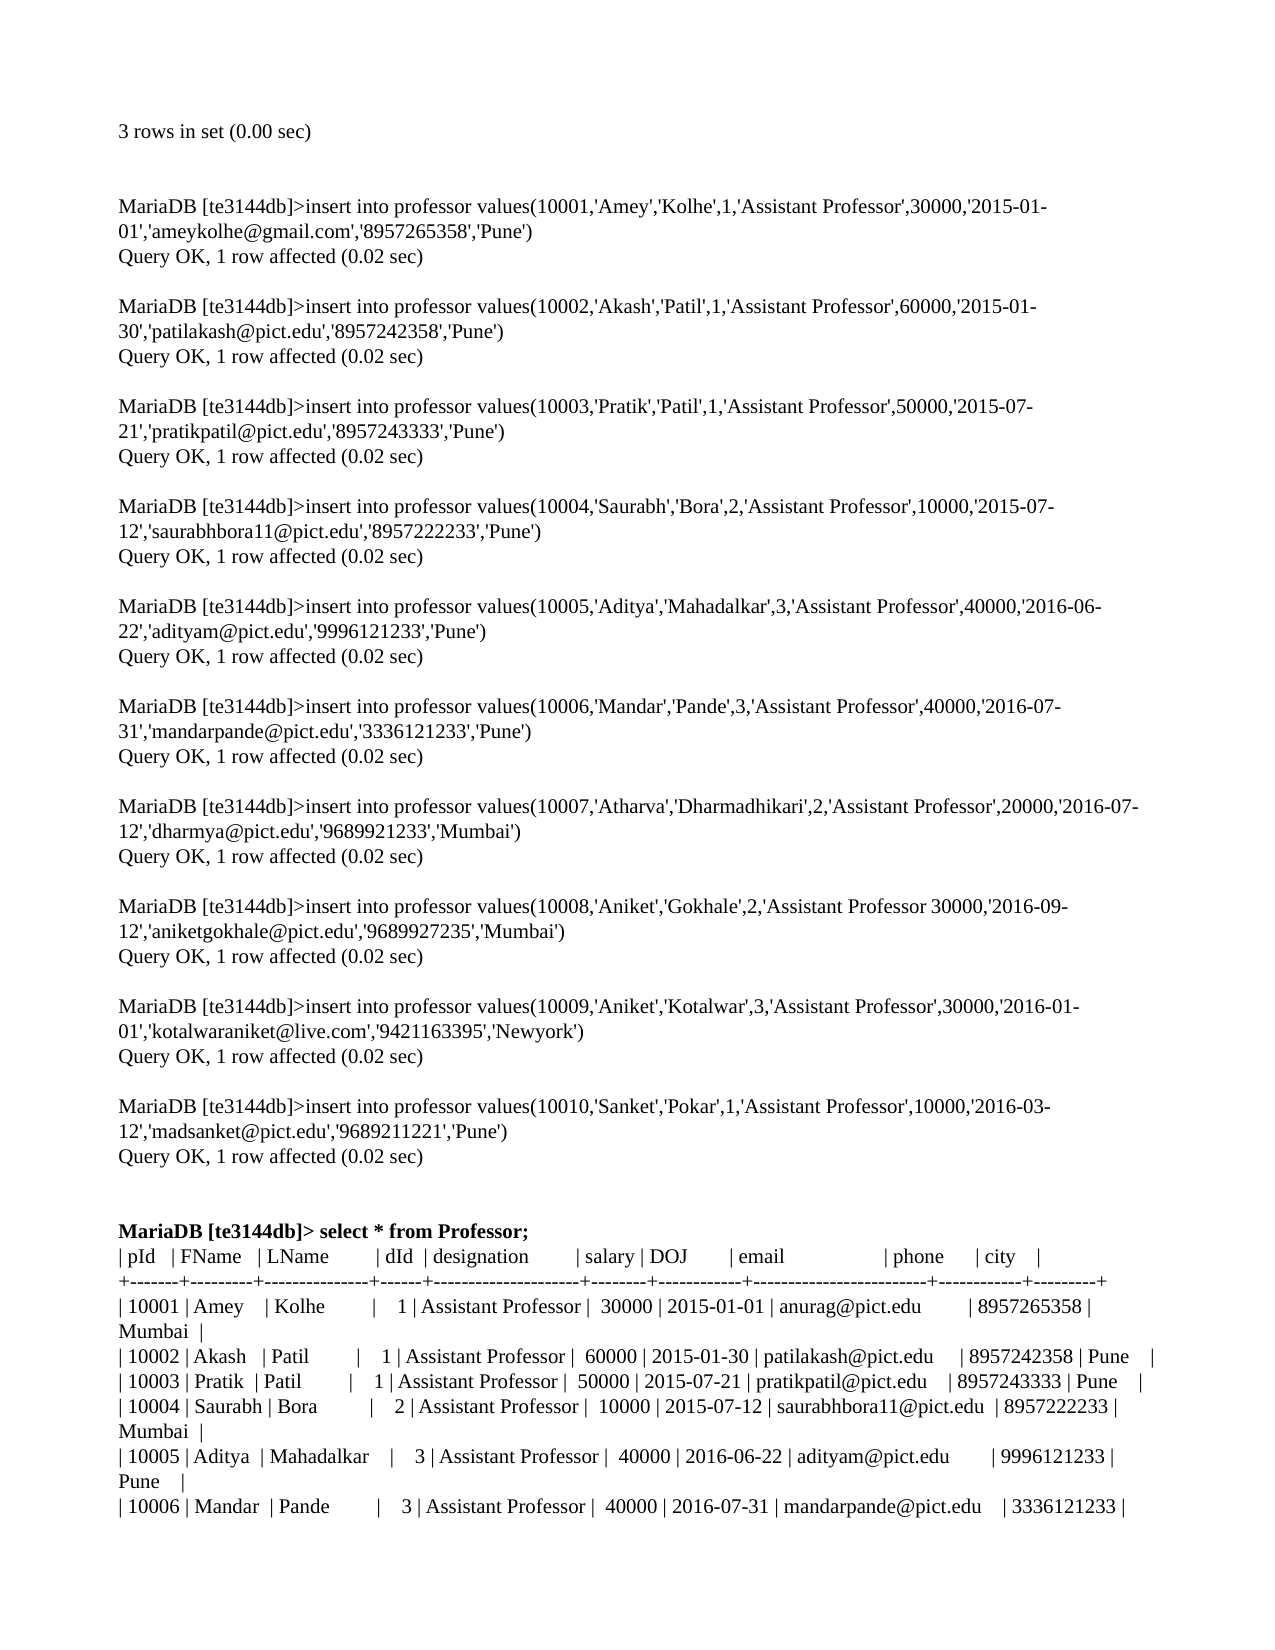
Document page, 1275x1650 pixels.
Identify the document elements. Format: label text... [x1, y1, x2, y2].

text | 10005 | Aditya | Mahadalkar | 3 | Assistant Professor | 40000 | 2016-06-22 | adityam@pict.edu | 9996121233 | Pune | [118, 1443, 1157, 1493]
text Query OK, 1 row affected (0.02 sec) [118, 843, 1157, 868]
text MariaDB [te3144db]>insert into professor values(10006,'Mandar','Pande',3,'Assistant Professor',40000,'2016-07-31','mandarpande@pict.edu','3336121233','Pune') [118, 693, 1157, 743]
text Query OK, 1 row affected (0.02 sec) [118, 543, 1157, 568]
text MariaDB [te3144db]>insert into professor values(10009,'Aniket','Kotalwar',3,'Assistant Professor',30000,'2016-01-01','kotalwaraniket@live.com','9421163395','Newyork') [118, 993, 1157, 1043]
text MariaDB [te3144db]>insert into professor values(10008,'Aniket','Gokhale',2,'Assistant Professor 30000,'2016-09-12','aniketgokhale@pict.edu','9689927235','Mumbai') [118, 893, 1157, 943]
text | 10003 | Pratik | Patil | 1 | Assistant Professor | 50000 | 2015-07-21 | pratikpatil@pict.edu | 8957243333 | Pune | [118, 1368, 1157, 1393]
text | 10004 | Saurabh | Bora | 2 | Assistant Professor | 10000 | 2015-07-12 | saurabhbora11@pict.edu | 8957222233 | Mumbai | [118, 1393, 1157, 1443]
text | 10006 | Mandar | Pande | 3 | Assistant Professor | 40000 | 2016-07-31 | mandarpande@pict.edu | 3336121233 | [118, 1493, 1157, 1518]
text MariaDB [te3144db]>insert into professor values(10010,'Sanket','Pokar',1,'Assistant Professor',10000,'2016-03-12','madsanket@pict.edu','9689211221','Pune') [118, 1093, 1157, 1143]
text Query OK, 1 row affected (0.02 sec) [118, 643, 1157, 668]
text Query OK, 1 row affected (0.02 sec) [118, 443, 1157, 468]
text Query OK, 1 row affected (0.02 sec) [118, 243, 1157, 268]
text Query OK, 1 row affected (0.02 sec) [118, 743, 1157, 768]
text MariaDB [te3144db]>insert into professor values(10007,'Atharva','Dharmadhikari',2,'Assistant Professor',20000,'2016-07-12','dharmya@pict.edu','9689921233','Mumbai') [118, 793, 1157, 843]
text +-------+---------+---------------+------+---------------------+--------+------------+-------------------------+------------+---------+ [118, 1268, 1157, 1293]
text Query OK, 1 row affected (0.02 sec) [118, 1043, 1157, 1068]
text Query OK, 1 row affected (0.02 sec) [118, 943, 1157, 968]
text MariaDB [te3144db]>insert into professor values(10004,'Saurabh','Bora',2,'Assistant Professor',10000,'2015-07-12','saurabhbora11@pict.edu','8957222233','Pune') [118, 493, 1157, 543]
text MariaDB [te3144db]> select * from Professor; [118, 1218, 1157, 1243]
text | 10002 | Akash | Patil | 1 | Assistant Professor | 60000 | 2015-01-30 | patilakash@pict.edu | 8957242358 | Pune | [118, 1343, 1157, 1368]
text Query OK, 1 row affected (0.02 sec) [118, 343, 1157, 368]
text | 10001 | Amey | Kolhe | 1 | Assistant Professor | 30000 | 2015-01-01 | anurag@pict.edu | 8957265358 | Mumbai | [118, 1293, 1157, 1343]
text MariaDB [te3144db]>insert into professor values(10001,'Amey','Kolhe',1,'Assistant Professor',30000,'2015-01-01','ameykolhe@gmail.com','8957265358','Pune') [118, 193, 1157, 243]
text Query OK, 1 row affected (0.02 sec) [118, 1143, 1157, 1168]
text MariaDB [te3144db]>insert into professor values(10003,'Pratik','Patil',1,'Assistant Professor',50000,'2015-07-21','pratikpatil@pict.edu','8957243333','Pune') [118, 393, 1157, 443]
text | pId | FName | LName | dId | designation | salary | DOJ | email | phone | city | [118, 1243, 1157, 1268]
text 3 rows in set (0.00 sec) [118, 118, 1157, 143]
text MariaDB [te3144db]>insert into professor values(10002,'Akash','Patil',1,'Assistant Professor',60000,'2015-01-30','patilakash@pict.edu','8957242358','Pune') [118, 293, 1157, 343]
text MariaDB [te3144db]>insert into professor values(10005,'Aditya','Mahadalkar',3,'Assistant Professor',40000,'2016-06-22','adityam@pict.edu','9996121233','Pune') [118, 593, 1157, 643]
